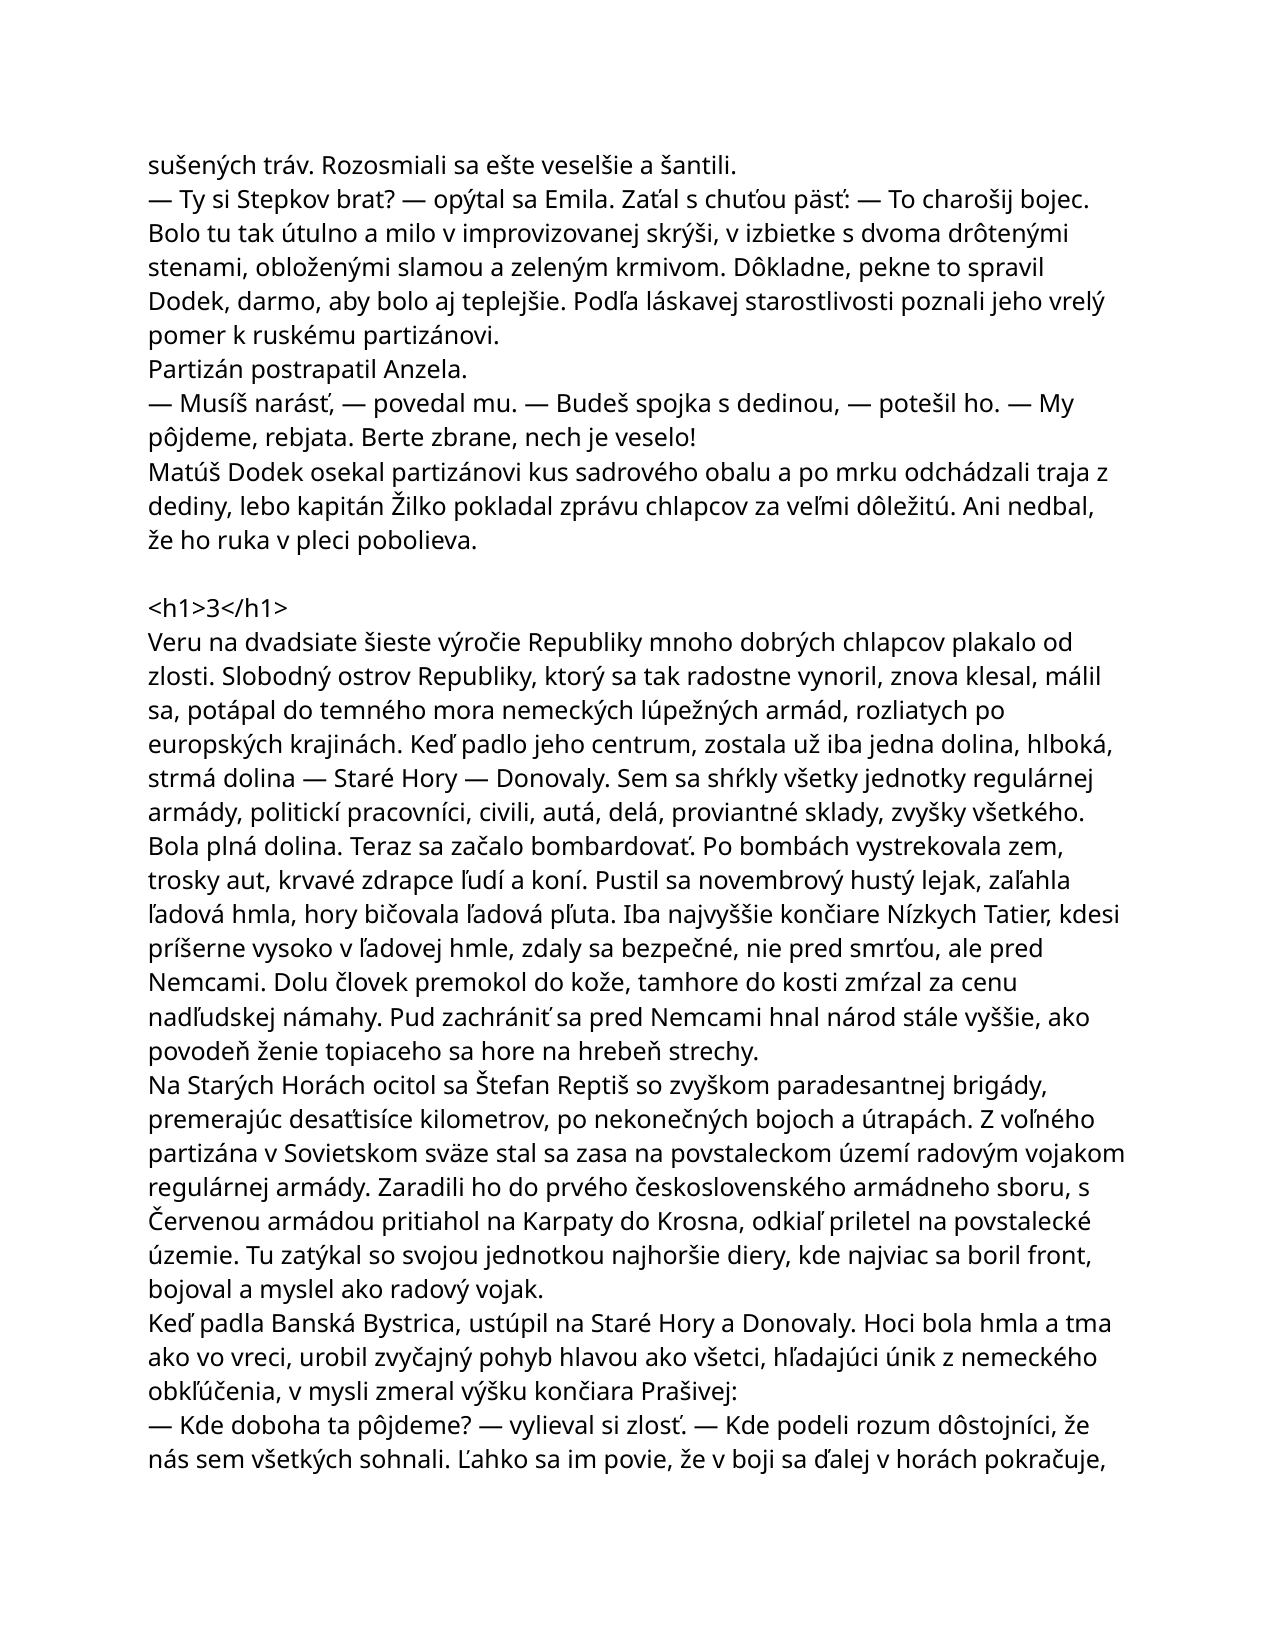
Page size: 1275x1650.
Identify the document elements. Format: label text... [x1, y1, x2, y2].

text Bolo tu tak útulno a milo v improvizovanej skrýši, v izbietke s dvoma drôtenými stenami, obloženými slamou a zeleným krmivom. Dôkladne, pekne to spravil Dodek, darmo, aby bolo aj teplejšie. Podľa láskavej starostlivosti poznali jeho vrelý pomer k ruskému partizánovi. [148, 216, 1127, 352]
text — Musíš narásť, — povedal mu. — Budeš spojka s dedinou, — potešil ho. — My pôjdeme, rebjata. Berte zbrane, nech je veselo! [148, 386, 1127, 454]
text Keď padla Banská Bystrica, ustúpil na Staré Hory a Donovaly. Hoci bola hmla a tma ako vo vreci, urobil zvyčajný pohyb hlavou ako všetci, hľadajúci únik z nemeckého obkľúčenia, v mysli zmeral výšku končiara Prašivej: [148, 1306, 1127, 1408]
text Veru na dvadsiate šieste výročie Republiky mnoho dobrých chlapcov plakalo od zlosti. Slobodný ostrov Republiky, ktorý sa tak radostne vynoril, znova klesal, málil sa, potápal do temného mora nemeckých lúpežných armád, rozliatych po europských krajinách. Keď padlo jeho centrum, zostala už iba jedna dolina, hlboká, strmá dolina — Staré Hory — Donovaly. Sem sa shŕkly všetky jednotky regulárnej armády, politickí pracovníci, civili, autá, delá, proviantné sklady, zvyšky všetkého. Bola plná dolina. Teraz sa začalo bombardovať. Po bombách vystrekovala zem, trosky aut, krvavé zdrapce ľudí a koní. Pustil sa novembrový hustý lejak, zaľahla ľadová hmla, hory bičovala ľadová pľuta. Iba najvyššie končiare Nízkych Tatier, kdesi príšerne vysoko v ľadovej hmle, zdaly sa bezpečné, nie pred smrťou, ale pred Nemcami. Dolu človek premokol do kože, tamhore do kosti zmŕzal za cenu nadľudskej námahy. Pud zachrániť sa pred Nemcami hnal národ stále vyššie, ako povodeň ženie topiaceho sa hore na hrebeň strechy. [148, 624, 1127, 1067]
text <h1>3</h1> [148, 590, 1127, 624]
text — Kde doboha ta pôjdeme? — vylieval si zlosť. — Kde podeli rozum dôstojníci, že nás sem všetkých sohnali. Ľahko sa im povie, že v boji sa ďalej v horách pokračuje, [148, 1408, 1127, 1476]
text Partizán postrapatil Anzela. [148, 352, 1127, 386]
text sušených tráv. Rozosmiali sa ešte veselšie a šantili. [148, 148, 1127, 182]
text Matúš Dodek osekal partizánovi kus sadrového obalu a po mrku odchádzali traja z dediny, lebo kapitán Žilko pokladal zprávu chlapcov za veľmi dôležitú. Ani nedbal, že ho ruka v pleci pobolieva. [148, 454, 1127, 556]
text Na Starých Horách ocitol sa Štefan Reptiš so zvyškom paradesantnej brigády, premerajúc desaťtisíce kilometrov, po nekonečných bojoch a útrapách. Z voľného partizána v Sovietskom sväze stal sa zasa na povstaleckom území radovým vojakom regulárnej armády. Zaradili ho do prvého československého armádneho sboru, s Červenou armádou pritiahol na Karpaty do Krosna, odkiaľ priletel na povstalecké územie. Tu zatýkal so svojou jednotkou najhoršie diery, kde najviac sa boril front, bojoval a myslel ako radový vojak. [148, 1067, 1127, 1306]
text — Ty si Stepkov brat? — opýtal sa Emila. Zaťal s chuťou päsť: — To charošij bojec. [148, 182, 1127, 216]
